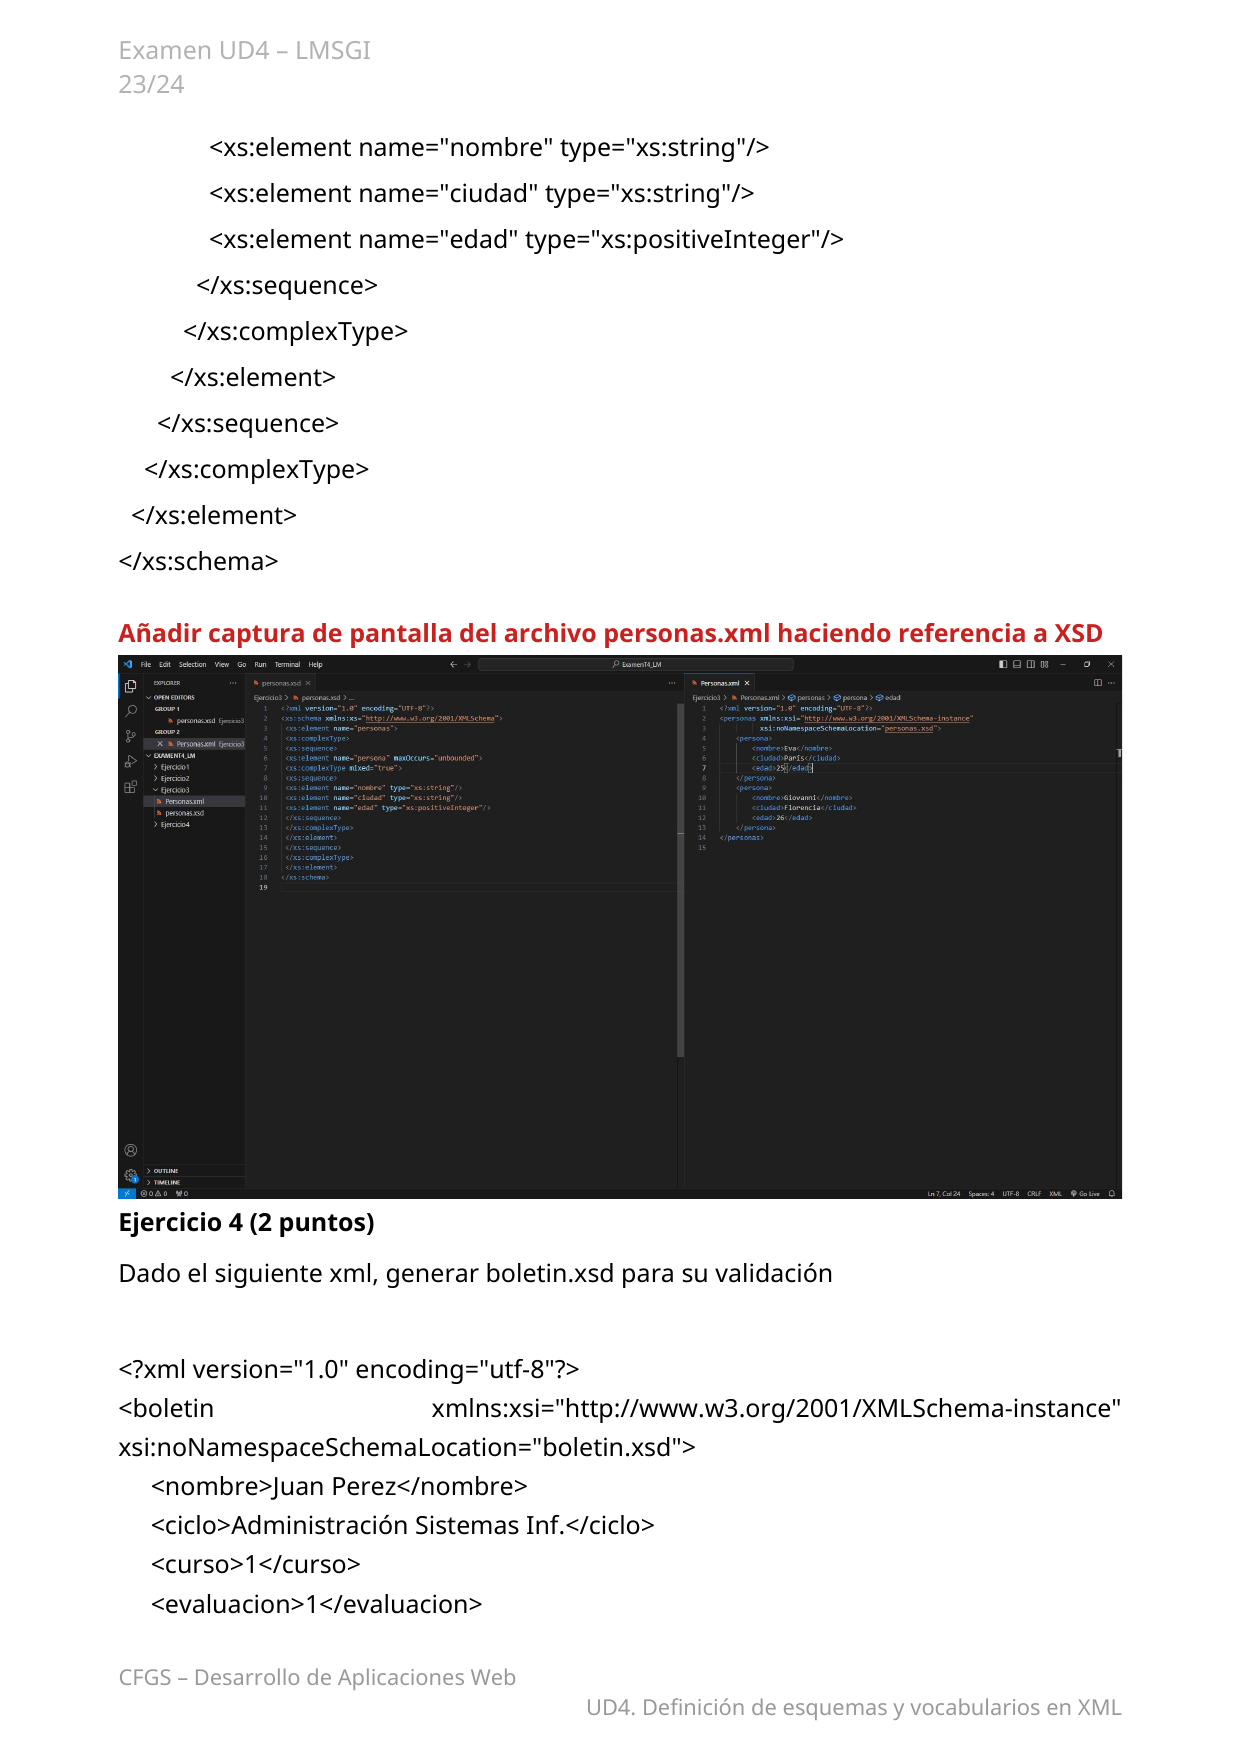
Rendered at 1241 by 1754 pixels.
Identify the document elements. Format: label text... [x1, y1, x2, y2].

text </xs:complexType> [118, 452, 1122, 486]
picture [118, 655, 1123, 1199]
text </xs:sequence> [118, 268, 1122, 302]
text <?xml version="1.0" encoding="utf-8"?> [118, 1351, 1122, 1385]
text </xs:element> [118, 498, 1122, 532]
text <evaluacion>1</evaluacion> [118, 1586, 1122, 1620]
text Añadir captura de pantalla del archivo personas.xml haciendo referencia a XSD [118, 616, 1122, 650]
text </xs:complexType> [118, 314, 1122, 348]
text <xs:element name="ciudad" type="xs:string"/> [118, 176, 1122, 210]
text <curso>1</curso> [118, 1547, 1122, 1581]
text </xs:element> [118, 360, 1122, 394]
text <xs:element name="nombre" type="xs:string"/> [118, 130, 1122, 164]
text Ejercicio 4 (2 puntos) [118, 1199, 1122, 1238]
text <nombre>Juan Perez</nombre> [118, 1469, 1122, 1503]
text <ciclo>Administración Sistemas Inf.</ciclo> [118, 1508, 1122, 1542]
text </xs:schema> [118, 543, 1122, 578]
text Dado el siguiente xml, generar boletin.xsd para su validación [118, 1255, 1122, 1289]
text <xs:element name="edad" type="xs:positiveInteger"/> [118, 222, 1122, 256]
text <boletin xmlns:xsi="http://www.w3.org/2001/XMLSchema-instance" xsi:noNamespaceSchemaLocation="boletin.xsd"> [118, 1391, 1122, 1464]
text </xs:sequence> [118, 406, 1122, 440]
